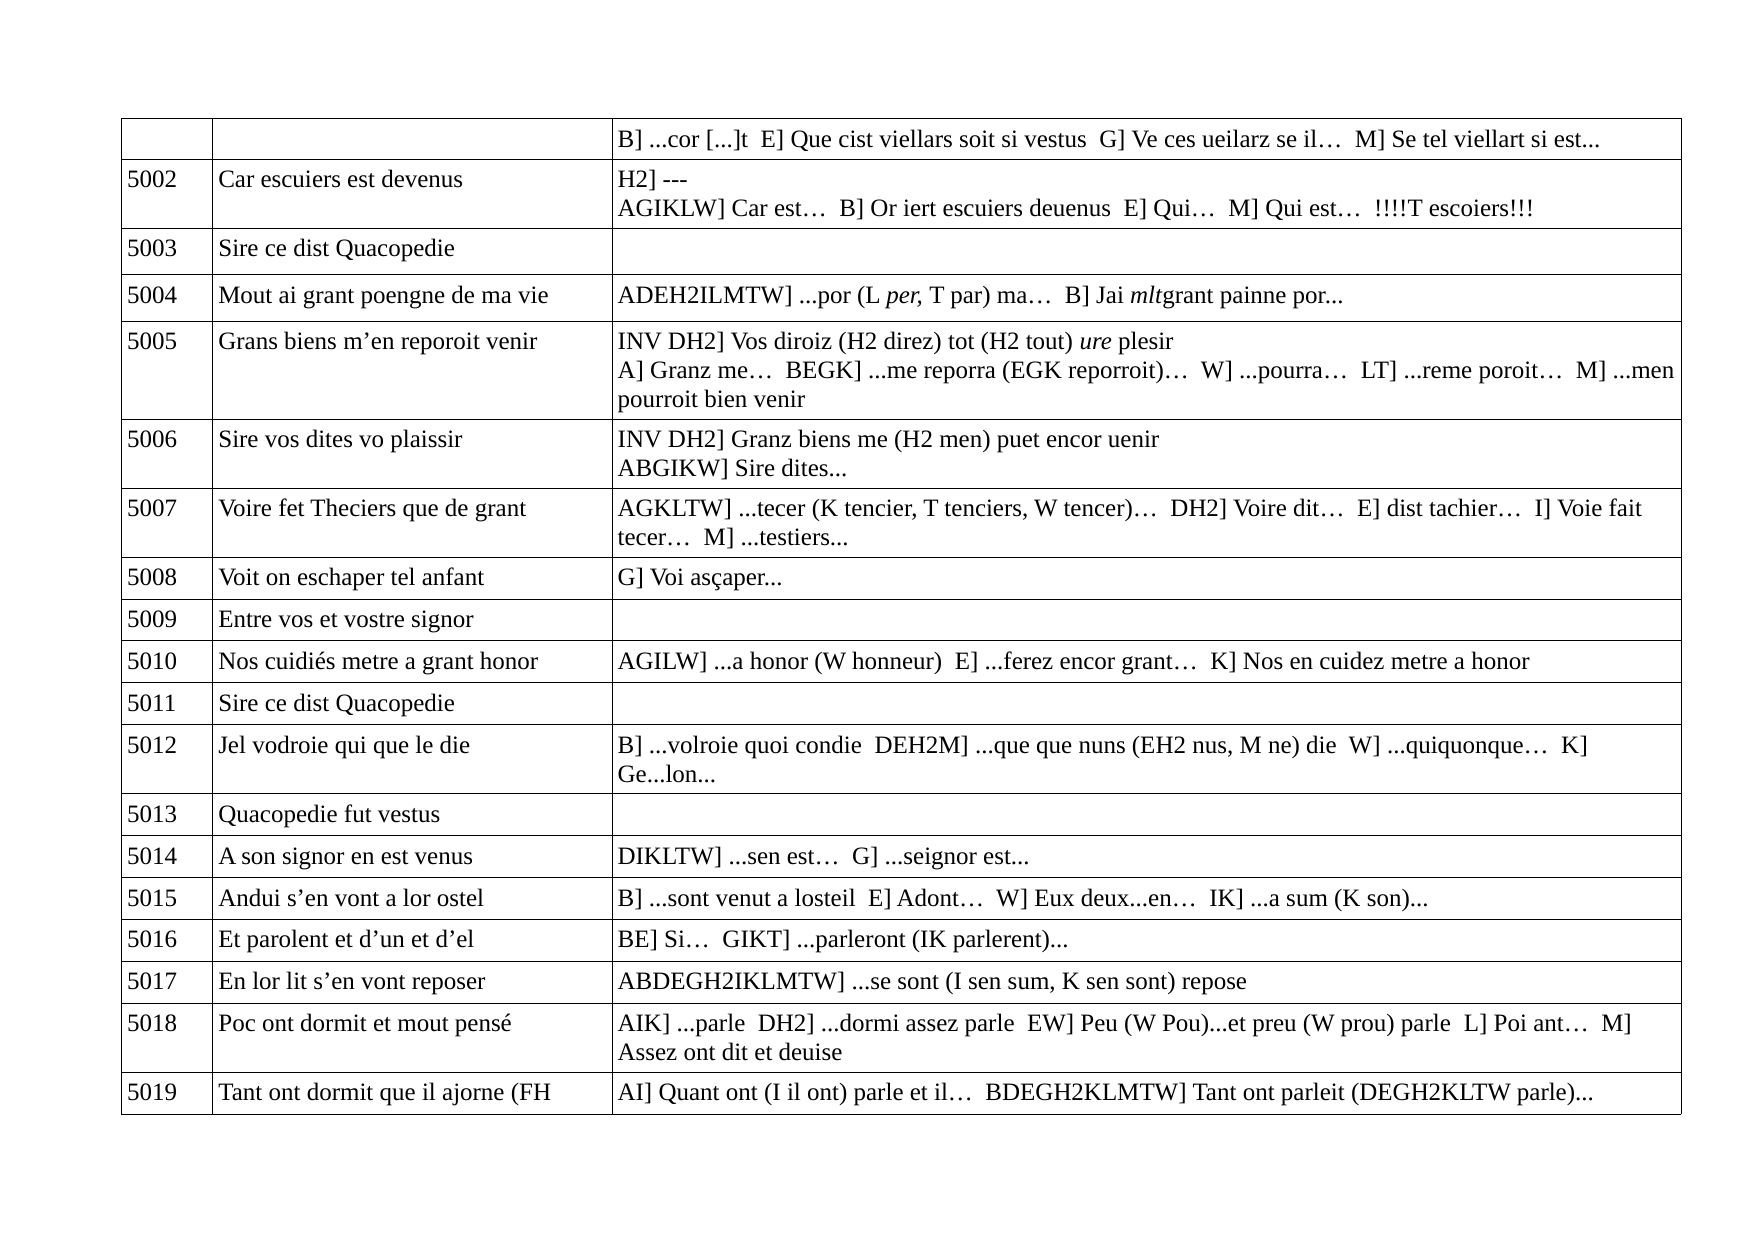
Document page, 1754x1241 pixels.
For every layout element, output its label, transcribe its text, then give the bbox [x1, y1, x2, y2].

table_cell AI] Quant ont (I il ont) parle et il… BDEGH2KLMTW] Tant ont parleit (DEGH2KLTW parle)... [613, 1073, 1681, 1113]
table_cell 5012 [122, 725, 212, 793]
table_cell Sire vos dites vo plaissir [213, 420, 612, 487]
table_cell [122, 119, 212, 158]
table_cell H2] --- AGIKLW] Car est… B] Or iert escuiers deuenus E] Qui… M] Qui est… !!!!T escoiers!!! [613, 160, 1681, 227]
table_cell B] ...volroie quoi condie DEH2M] ...que que nuns (EH2 nus, M ne) die W] ...quiquonque… K] Ge...lon... [613, 725, 1681, 793]
table_cell 5010 [122, 641, 212, 682]
table_cell [613, 229, 1681, 274]
table_cell Andui s’en vont a lor ostel [213, 878, 612, 919]
table_cell [613, 794, 1681, 835]
table_cell [213, 119, 612, 158]
table_cell INV DH2] Granz biens me (H2 men) puet encor uenir ABGIKW] Sire dites... [613, 420, 1681, 487]
table_cell Tant ont dormit que il ajorne (FH [213, 1073, 612, 1113]
table_cell 5017 [122, 962, 212, 1002]
table_cell Mout ai grant poengne de ma vie [213, 275, 612, 321]
table_cell Entre vos et vostre signor [213, 600, 612, 640]
table_cell Nos cuidiés metre a grant honor [213, 641, 612, 682]
table_cell Sire ce dist Quacopedie [213, 683, 612, 724]
table_cell G] Voi asçaper... [613, 558, 1681, 598]
table_cell B] ...sont venut a losteil E] Adont… W] Eux deux...en… IK] ...a sum (K son)... [613, 878, 1681, 919]
table_cell Quacopedie fut vestus [213, 794, 612, 835]
table_cell Voit on eschaper tel anfant [213, 558, 612, 598]
table_cell 5002 [122, 160, 212, 227]
table_cell 5014 [122, 836, 212, 877]
table_cell AIK] ...parle DH2] ...dormi assez parle EW] Peu (W Pou)...et preu (W prou) parle L] Poi ant… M] Assez ont dit et deuise [613, 1004, 1681, 1072]
table_cell A son signor en est venus [213, 836, 612, 877]
table_cell 5003 [122, 229, 212, 274]
table_cell 5004 [122, 275, 212, 321]
table_cell DIKLTW] ...sen est… G] ...seignor est... [613, 836, 1681, 877]
table_cell --- B] ...cor [...]t E] Que cist viellars soit si vestus G] Ve ces ueilarz se il… M] Se tel viellart si est... [613, 119, 1681, 158]
table_cell [613, 600, 1681, 640]
table_cell INV DH2] Vos diroiz (H2 direz) tot (H2 tout) ure plesir A] Granz me… BEGK] ...me reporra (EGK reporroit)… W] ...pourra… LT] ...reme poroit… M] ...men pourroit bien venir [613, 322, 1681, 418]
table_cell 5008 [122, 558, 212, 598]
table_cell 5005 [122, 322, 212, 418]
table_cell [613, 683, 1681, 724]
table_cell 5019 [122, 1073, 212, 1113]
table_cell Poc ont dormit et mout pensé [213, 1004, 612, 1072]
table_cell Et parolent et d’un et d’el [213, 920, 612, 961]
table_cell 5011 [122, 683, 212, 724]
table_cell 5006 [122, 420, 212, 487]
table_cell 5009 [122, 600, 212, 640]
table_cell 5007 [122, 489, 212, 557]
table_cell 5015 [122, 878, 212, 919]
table_cell BE] Si… GIKT] ...parleront (IK parlerent)... [613, 920, 1681, 961]
table_cell AGKLTW] ...tecer (K tencier, T tenciers, W tencer)… DH2] Voire dit… E] dist tachier… I] Voie fait tecer… M] ...testiers... [613, 489, 1681, 557]
table_cell ABDEGH2IKLMTW] ...se sont (I sen sum, K sen sont) repose [613, 962, 1681, 1002]
table_cell 5018 [122, 1004, 212, 1072]
table_cell Car escuiers est devenus [213, 160, 612, 227]
table_cell Voire fet Theciers que de grant [213, 489, 612, 557]
table_cell Grans biens m’en reporoit venir [213, 322, 612, 418]
table_cell Sire ce dist Quacopedie [213, 229, 612, 274]
table_cell AGILW] ...a honor (W honneur) E] ...ferez encor grant… K] Nos en cuidez metre a honor [613, 641, 1681, 682]
table_cell En lor lit s’en vont reposer [213, 962, 612, 1002]
table_cell ADEH2ILMTW] ...por (L per, T par) ma… B] Jai mltgrant painne por... [613, 275, 1681, 321]
table_cell Jel vodroie qui que le die [213, 725, 612, 793]
table_cell 5013 [122, 794, 212, 835]
table_cell 5016 [122, 920, 212, 961]
